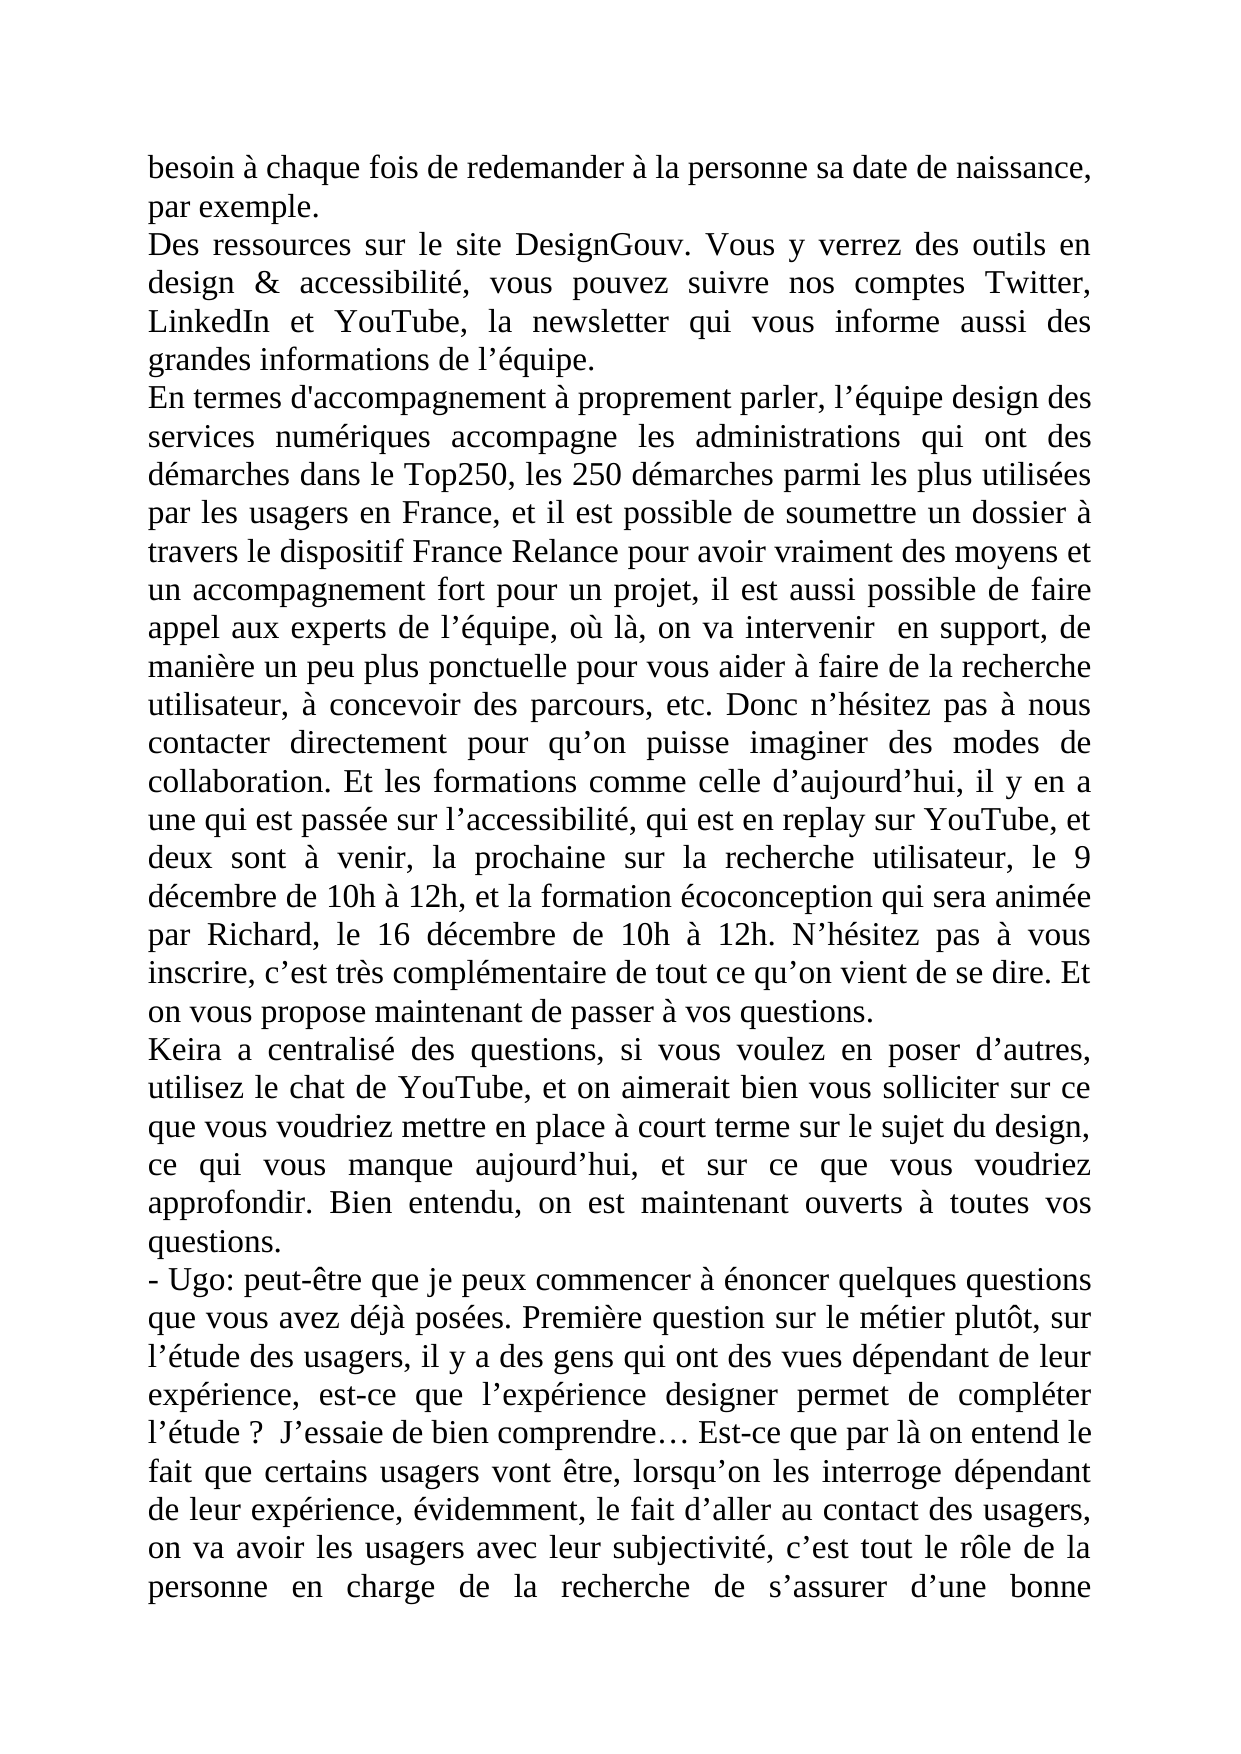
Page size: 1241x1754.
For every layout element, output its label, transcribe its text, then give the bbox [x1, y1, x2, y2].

text En termes d'accompagnement à proprement parler, l’équipe design des services numériques accompagne les administrations qui ont des démarches dans le Top250, les 250 démarches parmi les plus utilisées par les usagers en France, et il est possible de soumettre un dossier à travers le dispositif France Relance pour avoir vraiment des moyens et un accompagnement fort pour un projet, il est aussi possible de faire appel aux experts de l’équipe, où là, on va intervenir en support, de manière un peu plus ponctuelle pour vous aider à faire de la recherche utilisateur, à concevoir des parcours, etc. Donc n’hésitez pas à nous contacter directement pour qu’on puisse imaginer des modes de collaboration. Et les formations comme celle d’aujourd’hui, il y en a une qui est passée sur l’accessibilité, qui est en replay sur YouTube, et deux sont à venir, la prochaine sur la recherche utilisateur, le 9 décembre de 10h à 12h, et la formation écoconception qui sera animée par Richard, le 16 décembre de 10h à 12h. N’hésitez pas à vous inscrire, c’est très complémentaire de tout ce qu’on vient de se dire. Et on vous propose maintenant de passer à vos questions. [148, 378, 1093, 1029]
text Des ressources sur le site DesignGouv. Vous y verrez des outils en design & accessibilité, vous pouvez suivre nos comptes Twitter, LinkedIn et YouTube, la newsletter qui vous informe aussi des grandes informations de l’équipe. [148, 224, 1093, 378]
text besoin à chaque fois de redemander à la personne sa date de naissance, par exemple. [148, 148, 1093, 224]
text Keira a centralisé des questions, si vous voulez en poser d’autres, utilisez le chat de YouTube, et on aimerait bien vous solliciter sur ce que vous voudriez mettre en place à court terme sur le sujet du design, ce qui vous manque aujourd’hui, et sur ce que vous voudriez approfondir. Bien entendu, on est maintenant ouverts à toutes vos questions. [148, 1029, 1093, 1259]
text - Ugo: peut-être que je peux commencer à énoncer quelques questions que vous avez déjà posées. Première question sur le métier plutôt, sur l’étude des usagers, il y a des gens qui ont des vues dépendant de leur expérience, est-ce que l’expérience designer permet de compléter l’étude ? J’essaie de bien comprendre… Est-ce que par là on entend le fait que certains usagers vont être, lorsqu’on les interroge dépendant de leur expérience, évidemment, le fait d’aller au contact des usagers, on va avoir les usagers avec leur subjectivité, c’est tout le rôle de la personne en charge de la recherche de s’assurer d’une bonne [148, 1259, 1093, 1604]
